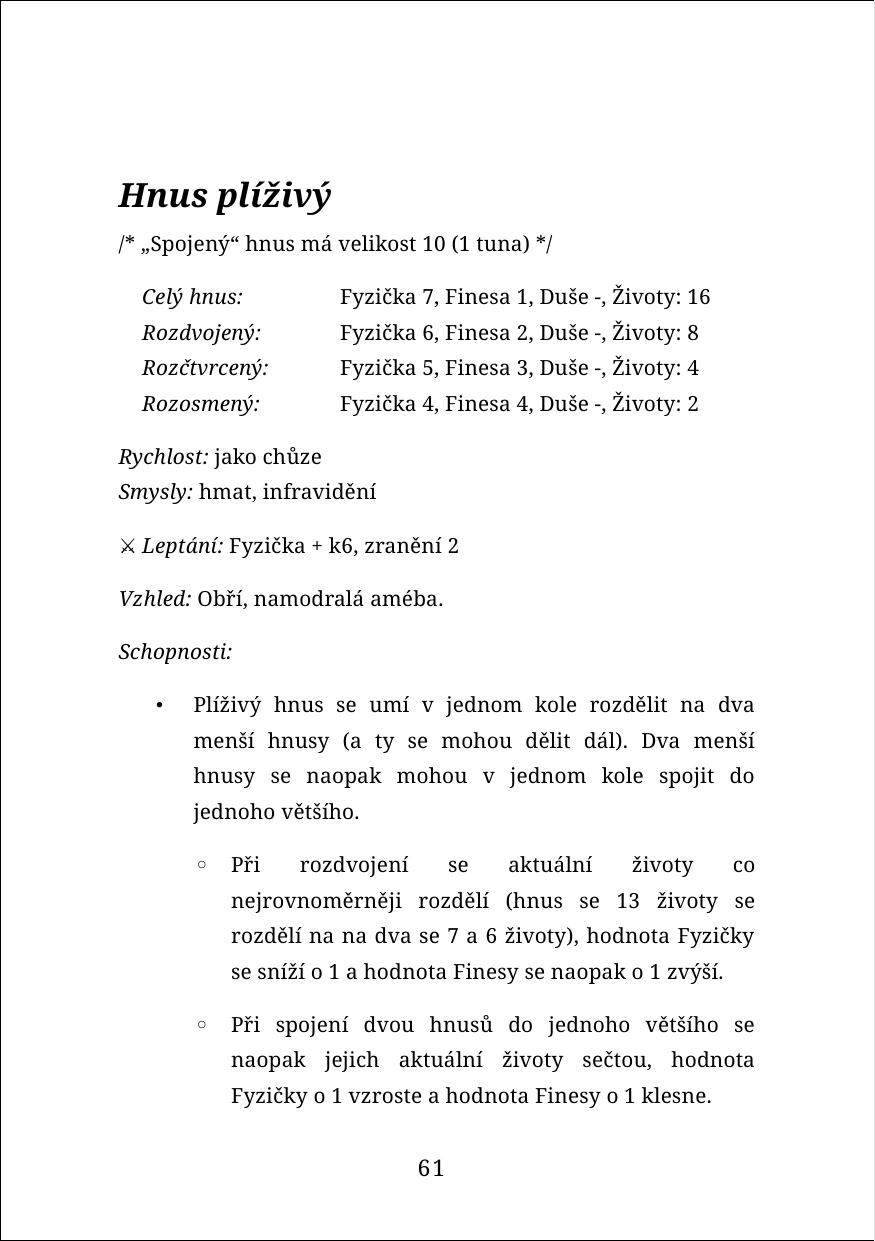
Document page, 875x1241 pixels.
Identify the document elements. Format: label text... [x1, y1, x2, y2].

subtitle Hnus plíživý [118, 172, 756, 217]
text /* „Spojený“ hnus má velikost 10 (1 tuna) */ [118, 229, 756, 257]
text Celý hnus: Fyzička 7, Finesa 1, Duše -, Životy: 16 [142, 282, 756, 311]
list Při rozdvojení se aktuální životy co nejrovnoměrněji rozdělí (hnus se 13 životy se rozdělí na na dva se 7 a 6 životy), hodnota Fyzičky se sníží o 1 a hodnota Finesy se naopak o 1 zvýší. [193, 850, 756, 985]
list Při spojení dvou hnusů do jednoho většího se naopak jejich aktuální životy sečtou, hodnota Fyzičky o 1 vzroste a hodnota Finesy o 1 klesne. [193, 1010, 756, 1109]
text Rozosmený: Fyzička 4, Finesa 4, Duše -, Životy: 2 [142, 389, 756, 417]
text Rozdvojený: Fyzička 6, Finesa 2, Duše -, Životy: 8 [142, 318, 756, 346]
text Rychlost: jako chůze [118, 442, 756, 470]
text Vzhled: Obří, namodralá améba. [118, 584, 756, 612]
list Plíživý hnus se umí v jednom kole rozdělit na dva menší hnusy (a ty se mohou dělit dál). Dva menší hnusy se naopak mohou v jednom kole spojit do jednoho většího. [156, 690, 756, 825]
text Smysly: hmat, infravidění [118, 477, 756, 506]
text ⚔ Leptání: Fyzička + k6, zranění 2 [118, 531, 756, 559]
text Rozčtvrcený: Fyzička 5, Finesa 3, Duše -, Životy: 4 [142, 353, 756, 382]
text Schopnosti: [118, 637, 756, 666]
